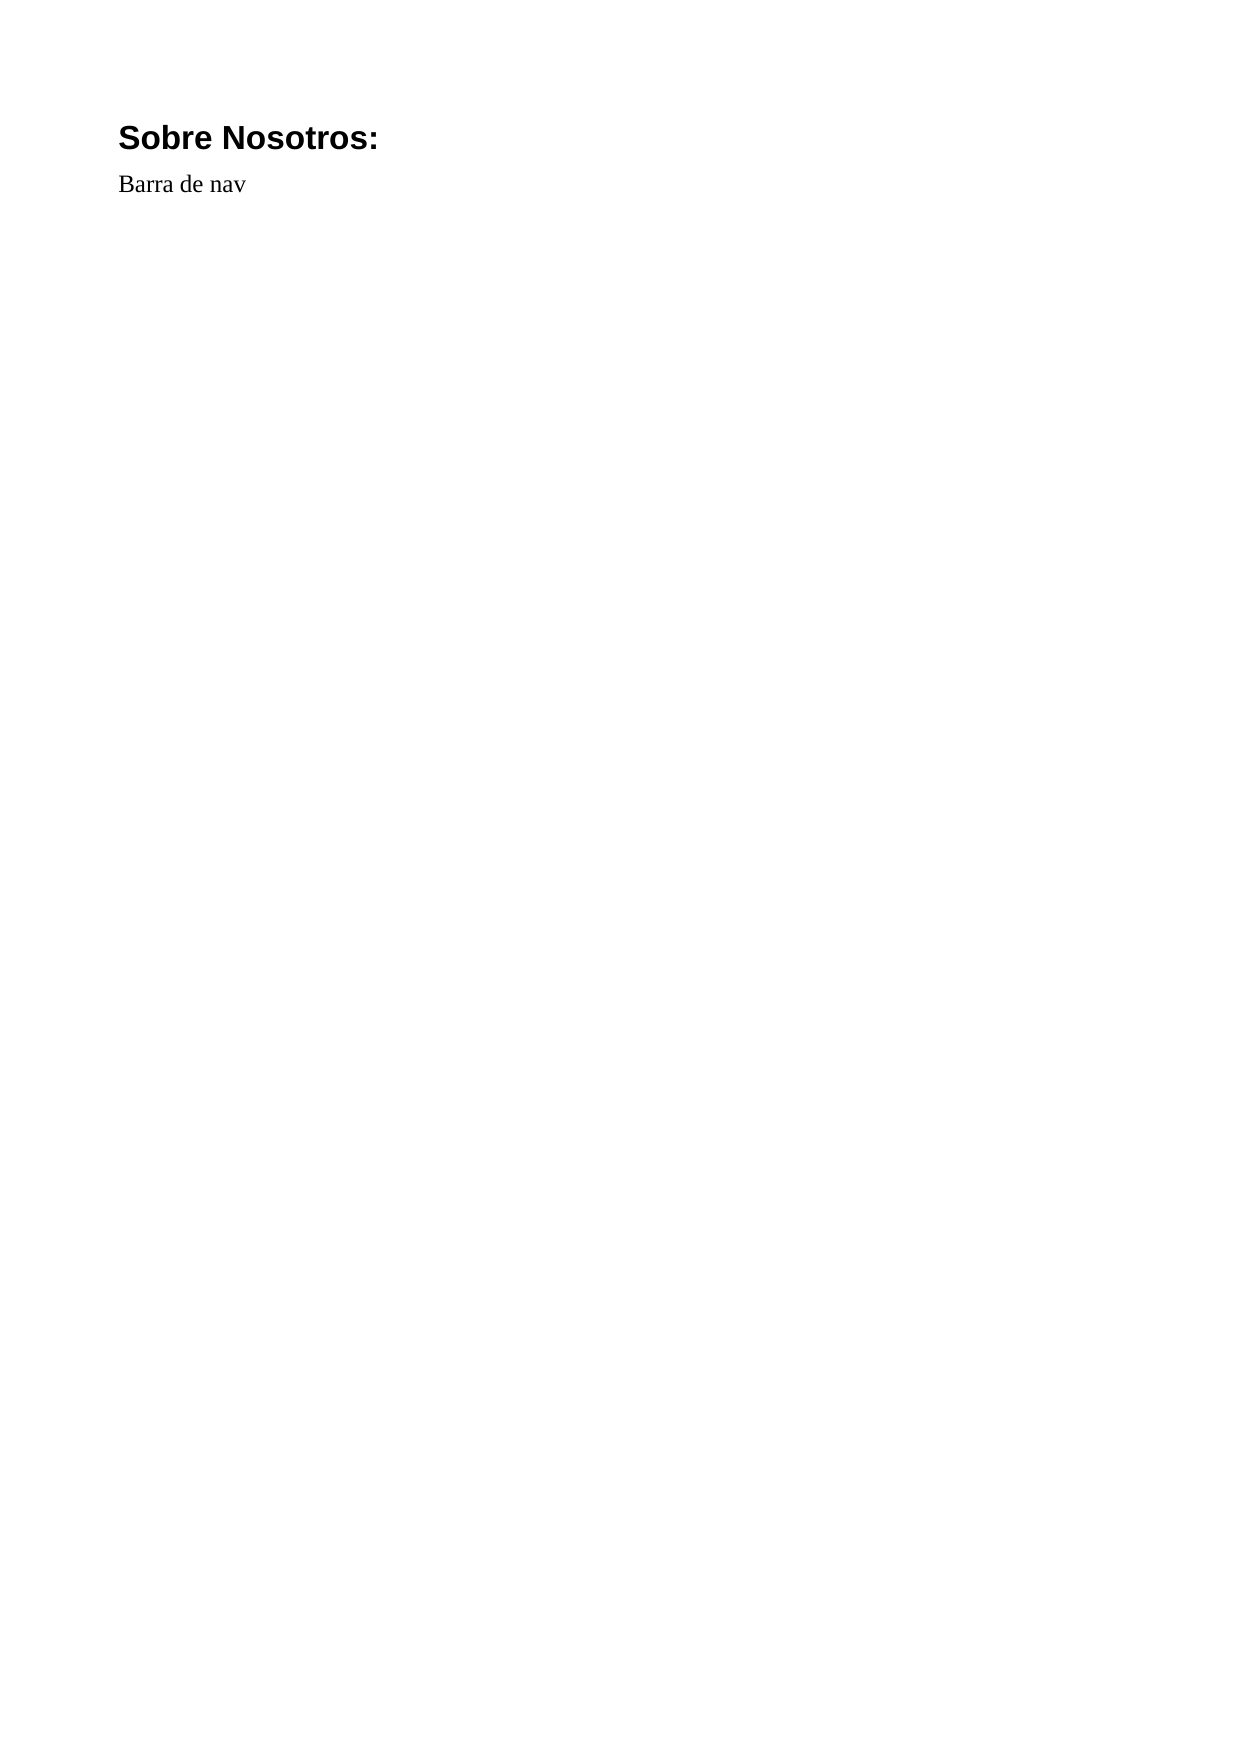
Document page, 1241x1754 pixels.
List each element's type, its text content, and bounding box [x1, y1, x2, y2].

text Barra de nav [118, 169, 1122, 198]
subtitle Sobre Nosotros: [118, 118, 1122, 157]
